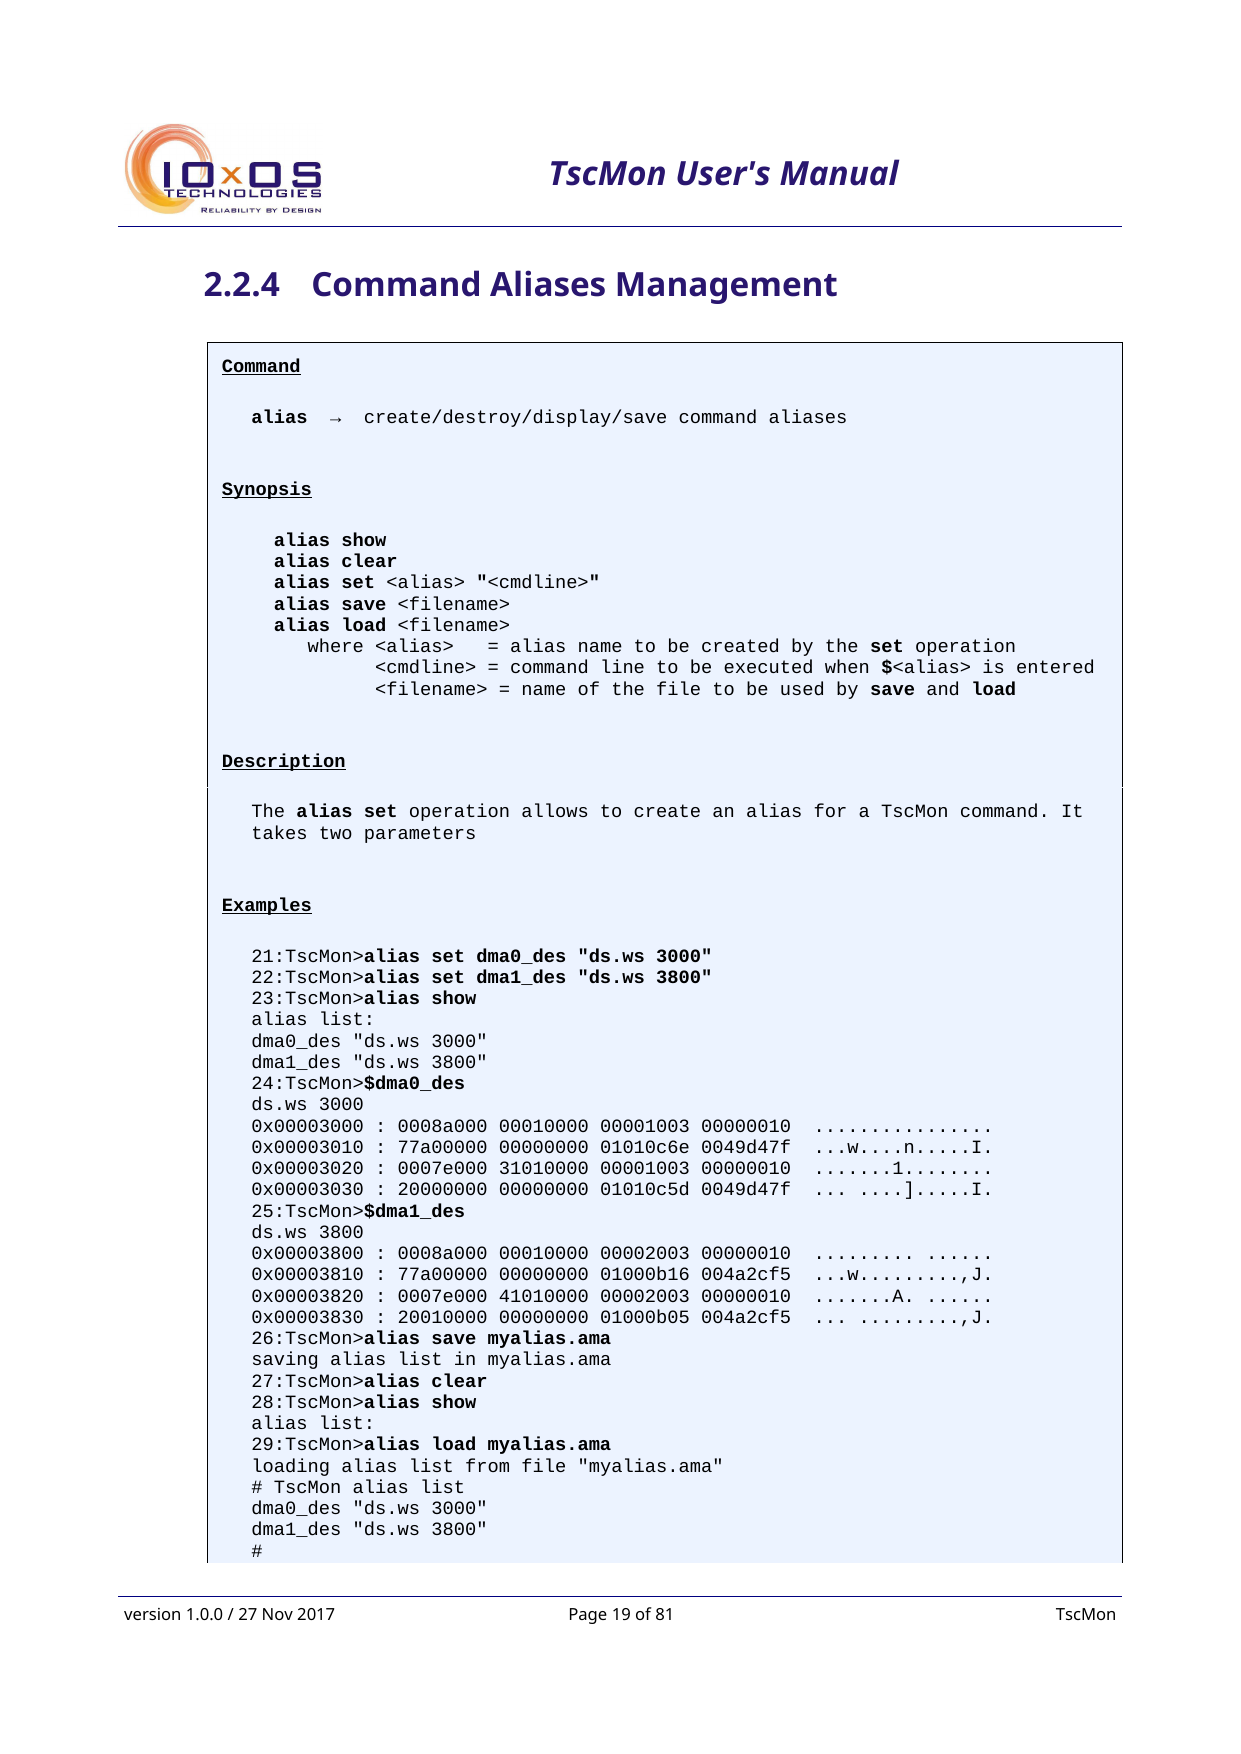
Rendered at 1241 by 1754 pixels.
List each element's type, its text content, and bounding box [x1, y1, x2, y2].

text dma0_des "ds.ws 3000" [208, 1499, 1122, 1520]
subtitle Description [208, 737, 1122, 787]
text alias → create/destroy/display/save command aliases [208, 393, 1122, 429]
text <filename> = name of the file to be used by save and load [208, 679, 1122, 701]
text 29:TscMon>alias load myalias.ama [208, 1435, 1122, 1456]
text Command [208, 343, 1122, 393]
text 22:TscMon>alias set dma1_des "ds.ws 3800" [208, 968, 1122, 989]
text loading alias list from file "myalias.ama" [208, 1456, 1122, 1478]
subtitle Synopsis [208, 465, 1122, 516]
text 26:TscMon>alias save myalias.ama [208, 1329, 1122, 1350]
text 0x00003020 : 0007e000 31010000 00001003 00000010 .......1........ [208, 1159, 1122, 1180]
text saving alias list in myalias.ama [208, 1350, 1122, 1371]
text 25:TscMon>$dma1_des [208, 1201, 1122, 1223]
text alias set <alias> "<cmdline>" [208, 573, 1122, 594]
text alias save <filename> [208, 594, 1122, 616]
text alias list: [208, 1414, 1122, 1435]
text dma1_des "ds.ws 3800" [208, 1053, 1122, 1074]
subtitle Examples [208, 881, 1122, 932]
text # [208, 1541, 1122, 1563]
text 0x00003030 : 20000000 00000000 01010c5d 0049d47f ... ....].....I. [208, 1180, 1122, 1201]
text 0x00003810 : 77a00000 00000000 01000b16 004a2cf5 ...w.........,J. [208, 1265, 1122, 1286]
text 27:TscMon>alias clear [208, 1371, 1122, 1393]
text 0x00003830 : 20010000 00000000 01000b05 004a2cf5 ... .........,J. [208, 1308, 1122, 1329]
text 28:TscMon>alias show [208, 1393, 1122, 1414]
text dma0_des "ds.ws 3000" [208, 1031, 1122, 1053]
subtitle Command Aliases Management [195, 261, 1122, 306]
text 24:TscMon>$dma0_des [208, 1074, 1122, 1095]
text The alias set operation allows to create an alias for a TscMon command. It takes two parameters [208, 787, 1122, 845]
text 0x00003800 : 0008a000 00010000 00002003 00000010 ......... ...... [208, 1244, 1122, 1265]
text ds.ws 3000 [208, 1095, 1122, 1116]
text where <alias> = alias name to be created by the set operation [208, 637, 1122, 658]
text <cmdline> = command line to be executed when $<alias> is entered [208, 658, 1122, 679]
text ds.ws 3800 [208, 1223, 1122, 1244]
picture [123, 123, 323, 217]
text alias clear [208, 552, 1122, 573]
text alias load <filename> [208, 616, 1122, 637]
text 0x00003000 : 0008a000 00010000 00001003 00000010 ................ [208, 1116, 1122, 1138]
text 0x00003010 : 77a00000 00000000 01010c6e 0049d47f ...w....n.....I. [208, 1138, 1122, 1159]
text alias list: [208, 1010, 1122, 1031]
text 21:TscMon>alias set dma0_des "ds.ws 3000" [208, 932, 1122, 968]
text dma1_des "ds.ws 3800" [208, 1520, 1122, 1541]
text 0x00003820 : 0007e000 41010000 00002003 00000010 .......A. ...... [208, 1286, 1122, 1308]
text 23:TscMon>alias show [208, 989, 1122, 1010]
text alias show [208, 516, 1122, 552]
text # TscMon alias list [208, 1478, 1122, 1499]
